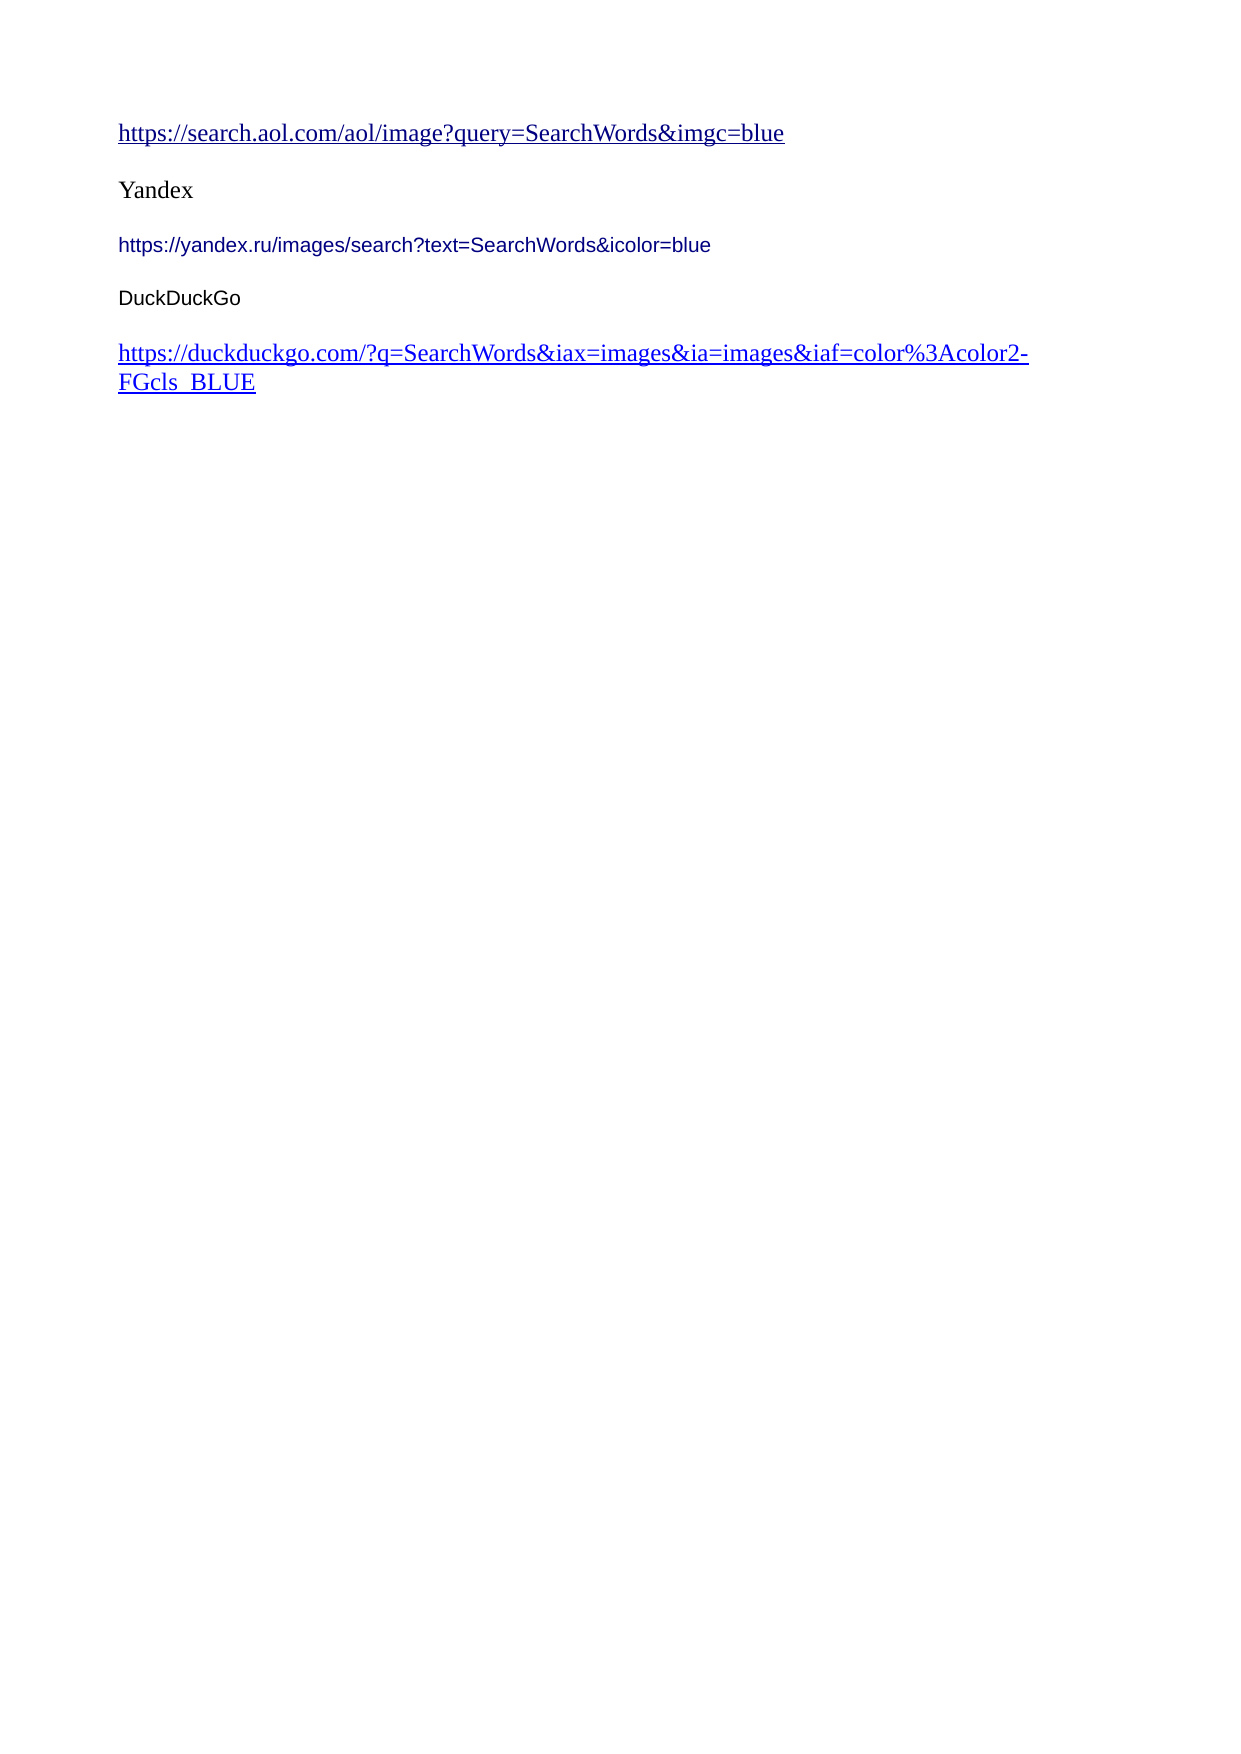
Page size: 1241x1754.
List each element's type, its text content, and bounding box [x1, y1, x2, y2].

text https://search.aol.com/aol/image?query=SearchWords&imgc=blue [118, 118, 1122, 147]
text Yandex [118, 176, 1122, 204]
text https://yandex.ru/images/search?text=SearchWords&icolor=blue [118, 233, 1122, 257]
text https://duckduckgo.com/?q=SearchWords&iax=images&ia=images&iaf=color%3Acolor2-FGcls_BLUE [118, 338, 1122, 396]
text DuckDuckGo [118, 286, 1122, 310]
